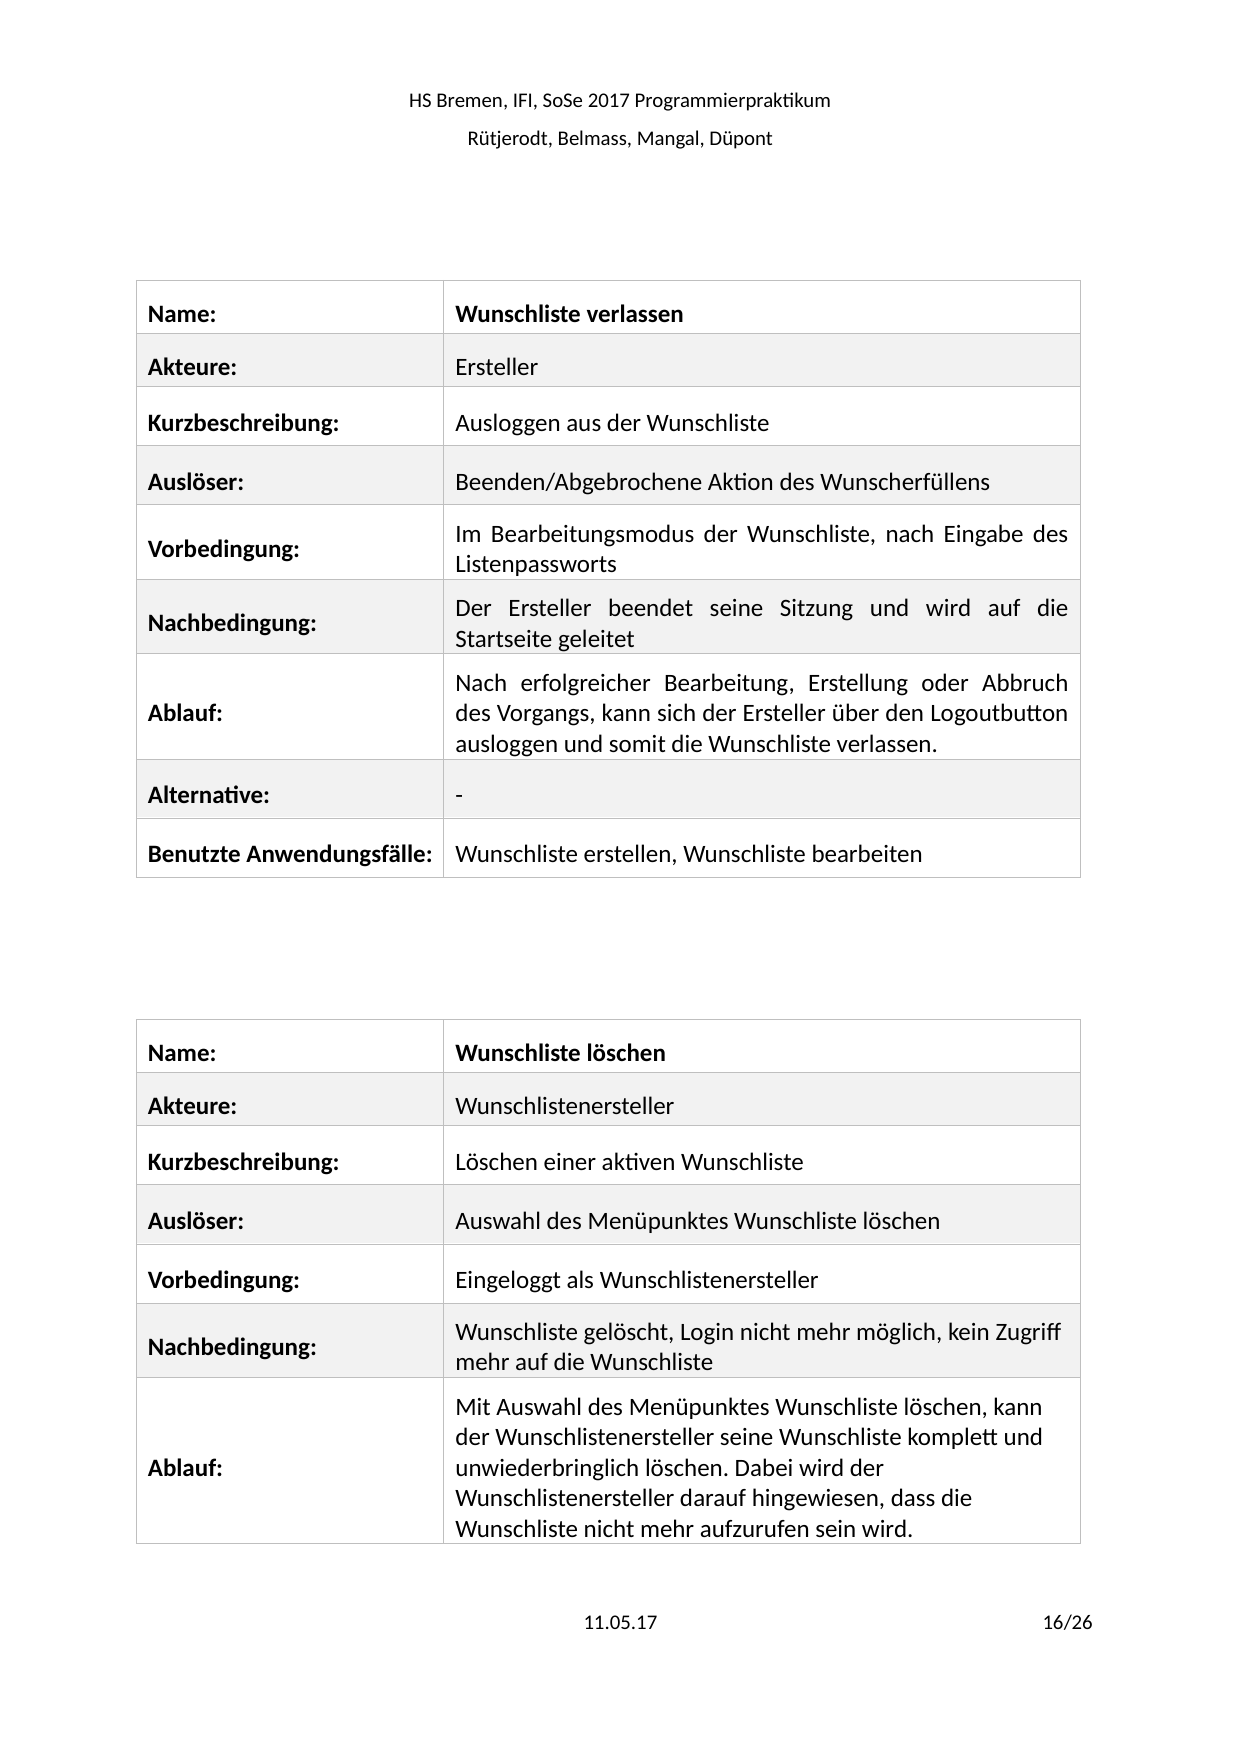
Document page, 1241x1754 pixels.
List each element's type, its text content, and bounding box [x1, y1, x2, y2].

table_cell Nachbedingung: [137, 1304, 443, 1377]
table_cell Akteure: [137, 1073, 443, 1125]
table_cell Ersteller [444, 334, 1080, 386]
table_cell Alternative: [137, 760, 443, 817]
table_cell Vorbedingung: [137, 505, 443, 579]
table_cell - [444, 760, 1080, 817]
table_cell Eingeloggt als Wunschlistenersteller [444, 1245, 1080, 1302]
table_cell Beenden/Abgebrochene Aktion des Wunscherfüllens [444, 446, 1080, 504]
table_cell Löschen einer aktiven Wunschliste [444, 1126, 1080, 1184]
table_cell Benutzte Anwendungsfälle: [137, 819, 443, 877]
table_cell Ablauf: [137, 1378, 443, 1543]
table_cell Auswahl des Menüpunktes Wunschliste löschen [444, 1185, 1080, 1243]
table_cell Auslöser: [137, 1185, 443, 1243]
table_cell Wunschliste erstellen, Wunschliste bearbeiten [444, 819, 1080, 877]
table_header Name: [137, 1020, 443, 1072]
table_cell Wunschlistenersteller [444, 1073, 1080, 1125]
table_header Wunschliste verlassen [444, 281, 1080, 333]
table_cell Wunschliste gelöscht, Login nicht mehr möglich, kein Zugriff mehr auf die Wunschliste [444, 1304, 1080, 1377]
table_cell Vorbedingung: [137, 1245, 443, 1302]
table_cell Kurzbeschreibung: [137, 1126, 443, 1184]
table_cell Nachbedingung: [137, 580, 443, 653]
table_header Wunschliste löschen [444, 1020, 1080, 1072]
table_cell Ausloggen aus der Wunschliste [444, 387, 1080, 445]
table_cell Nach erfolgreicher Bearbeitung, Erstellung oder Abbruch des Vorgangs, kann sich der Ersteller über den Logoutbutton ausloggen und somit die Wunschliste verlassen. [444, 654, 1080, 758]
table_cell Der Ersteller beendet seine Sitzung und wird auf die Startseite geleitet [444, 580, 1080, 653]
table_cell Im Bearbeitungsmodus der Wunschliste, nach Eingabe des Listenpassworts [444, 505, 1080, 579]
table_cell Auslöser: [137, 446, 443, 504]
table_cell Akteure: [137, 334, 443, 386]
table_header Name: [137, 281, 443, 333]
table_cell Mit Auswahl des Menüpunktes Wunschliste löschen, kann der Wunschlistenersteller seine Wunschliste komplett und unwiederbringlich löschen. Dabei wird der Wunschlistenersteller darauf hingewiesen, dass die Wunschliste nicht mehr aufzurufen sein wird. [444, 1378, 1080, 1543]
table_cell Kurzbeschreibung: [137, 387, 443, 445]
table_cell Ablauf: [137, 654, 443, 758]
